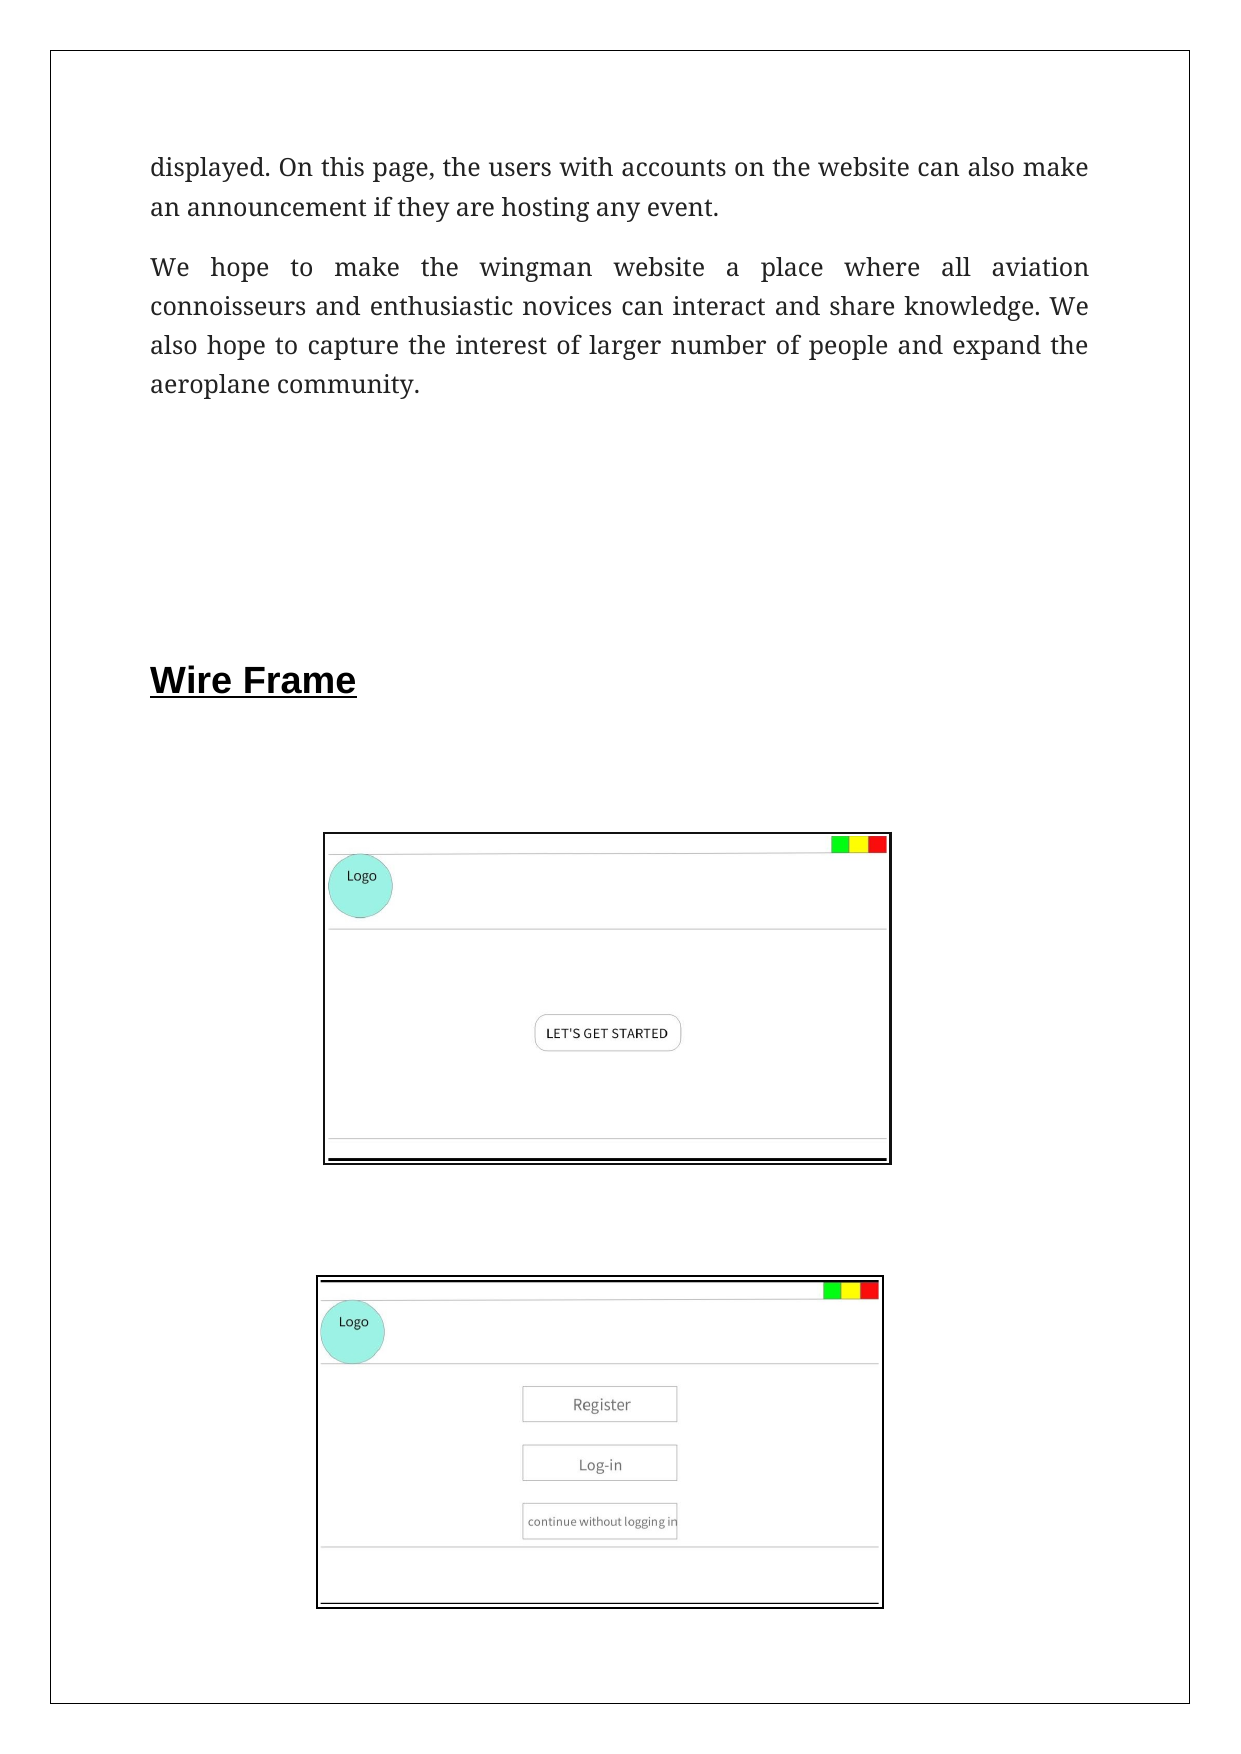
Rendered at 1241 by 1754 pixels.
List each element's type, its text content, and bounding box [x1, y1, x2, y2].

text displayed. On this page, the users with accounts on the website can also make an announcement if they are hosting any event. [150, 150, 1090, 223]
text We hope to make the wingman website a place where all aviation connoisseurs and enthusiastic novices can interact and share knowledge. We also hope to capture the interest of larger number of people and expand the aeroplane community.­ [150, 249, 1090, 401]
subtitle Wire Frame [150, 658, 1090, 702]
picture [320, 1280, 879, 1604]
picture [328, 836, 887, 1161]
